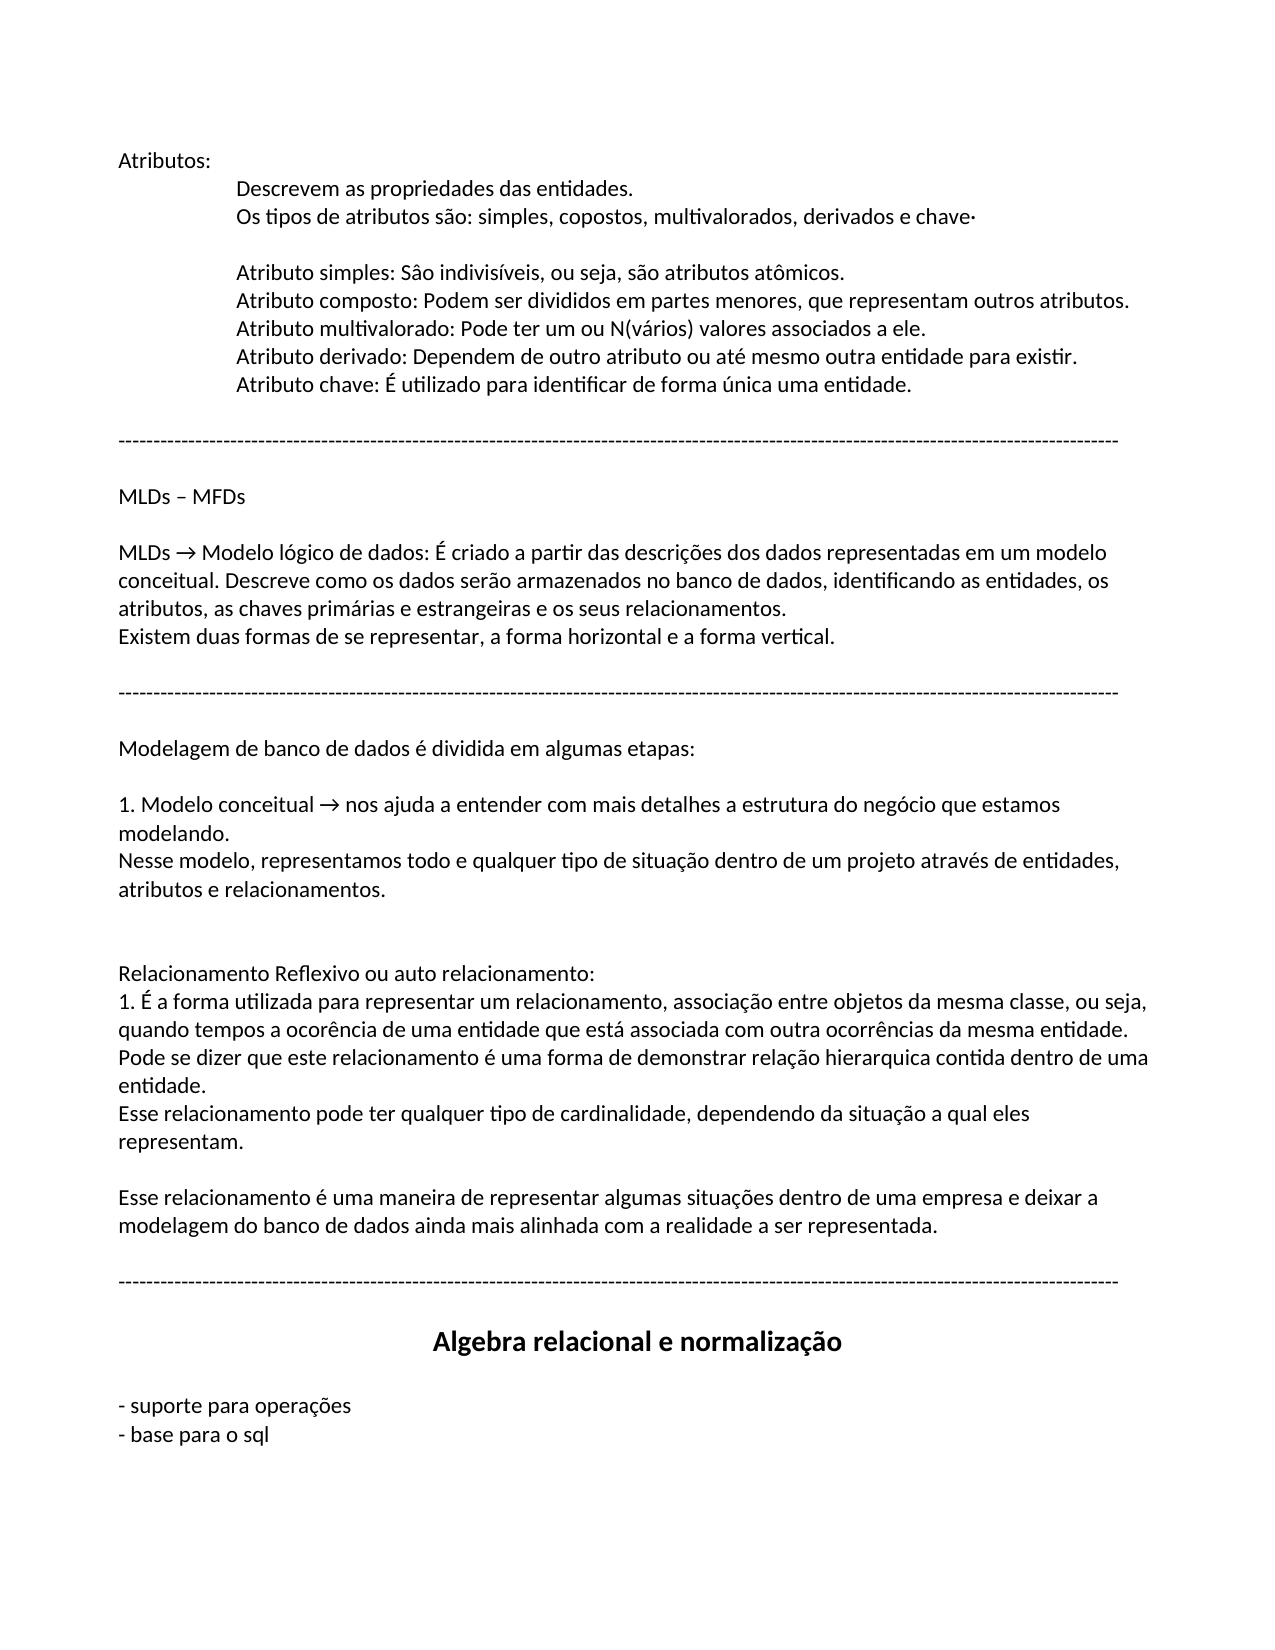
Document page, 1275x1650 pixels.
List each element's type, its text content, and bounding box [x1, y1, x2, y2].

text Relacionamento Reflexivo ou auto relacionamento: [118, 959, 1157, 987]
text MLDs – MFDs [118, 482, 1157, 510]
text - base para o sql [118, 1420, 1157, 1448]
text Atributo composto: Podem ser divididos em partes menores, que representam outros atributos. [118, 286, 1157, 314]
text Esse relacionamento pode ter qualquer tipo de cardinalidade, dependendo da situação a qual eles representam. [118, 1099, 1157, 1155]
text - suporte para operações [118, 1392, 1157, 1420]
text Descrevem as propriedades das entidades. [118, 174, 1157, 202]
text ----------------------------------------------------------------------------------------------------------------------------------------------- [118, 1267, 1157, 1295]
text Esse relacionamento é uma maneira de representar algumas situações dentro de uma empresa e deixar a modelagem do banco de dados ainda mais alinhada com a realidade a ser representada. [118, 1183, 1157, 1239]
text MLDs → Modelo lógico de dados: É criado a partir das descrições dos dados representadas em um modelo conceitual. Descreve como os dados serão armazenados no banco de dados, identificando as entidades, os atributos, as chaves primárias e estrangeiras e os seus relacionamentos. [118, 538, 1157, 622]
text Algebra relacional e normalização [118, 1323, 1157, 1359]
text Atributo simples: Sâo indivisíveis, ou seja, são atributos atômicos. [118, 258, 1157, 286]
text Modelagem de banco de dados é dividida em algumas etapas: [118, 734, 1157, 763]
text ----------------------------------------------------------------------------------------------------------------------------------------------- [118, 426, 1157, 454]
text Existem duas formas de se representar, a forma horizontal e a forma vertical. [118, 622, 1157, 651]
text Os tipos de atributos são: simples, copostos, multivalorados, derivados e chave· [118, 202, 1157, 230]
text Nesse modelo, representamos todo e qualquer tipo de situação dentro de um projeto através de entidades, atributos e relacionamentos. [118, 847, 1157, 903]
text Atributo chave: É utilizado para identificar de forma única uma entidade. [118, 370, 1157, 398]
text Atributos: [118, 146, 1157, 174]
text Atributo derivado: Dependem de outro atributo ou até mesmo outra entidade para existir. [118, 342, 1157, 370]
text ----------------------------------------------------------------------------------------------------------------------------------------------- [118, 678, 1157, 707]
text Atributo multivalorado: Pode ter um ou N(vários) valores associados a ele. [118, 314, 1157, 342]
text 1. É a forma utilizada para representar um relacionamento, associação entre objetos da mesma classe, ou seja, quando tempos a ocorência de uma entidade que está associada com outra ocorrências da mesma entidade. Pode se dizer que este relacionamento é uma forma de demonstrar relação hierarquica contida dentro de uma entidade. [118, 987, 1157, 1099]
text 1. Modelo conceitual → nos ajuda a entender com mais detalhes a estrutura do negócio que estamos modelando. [118, 791, 1157, 847]
